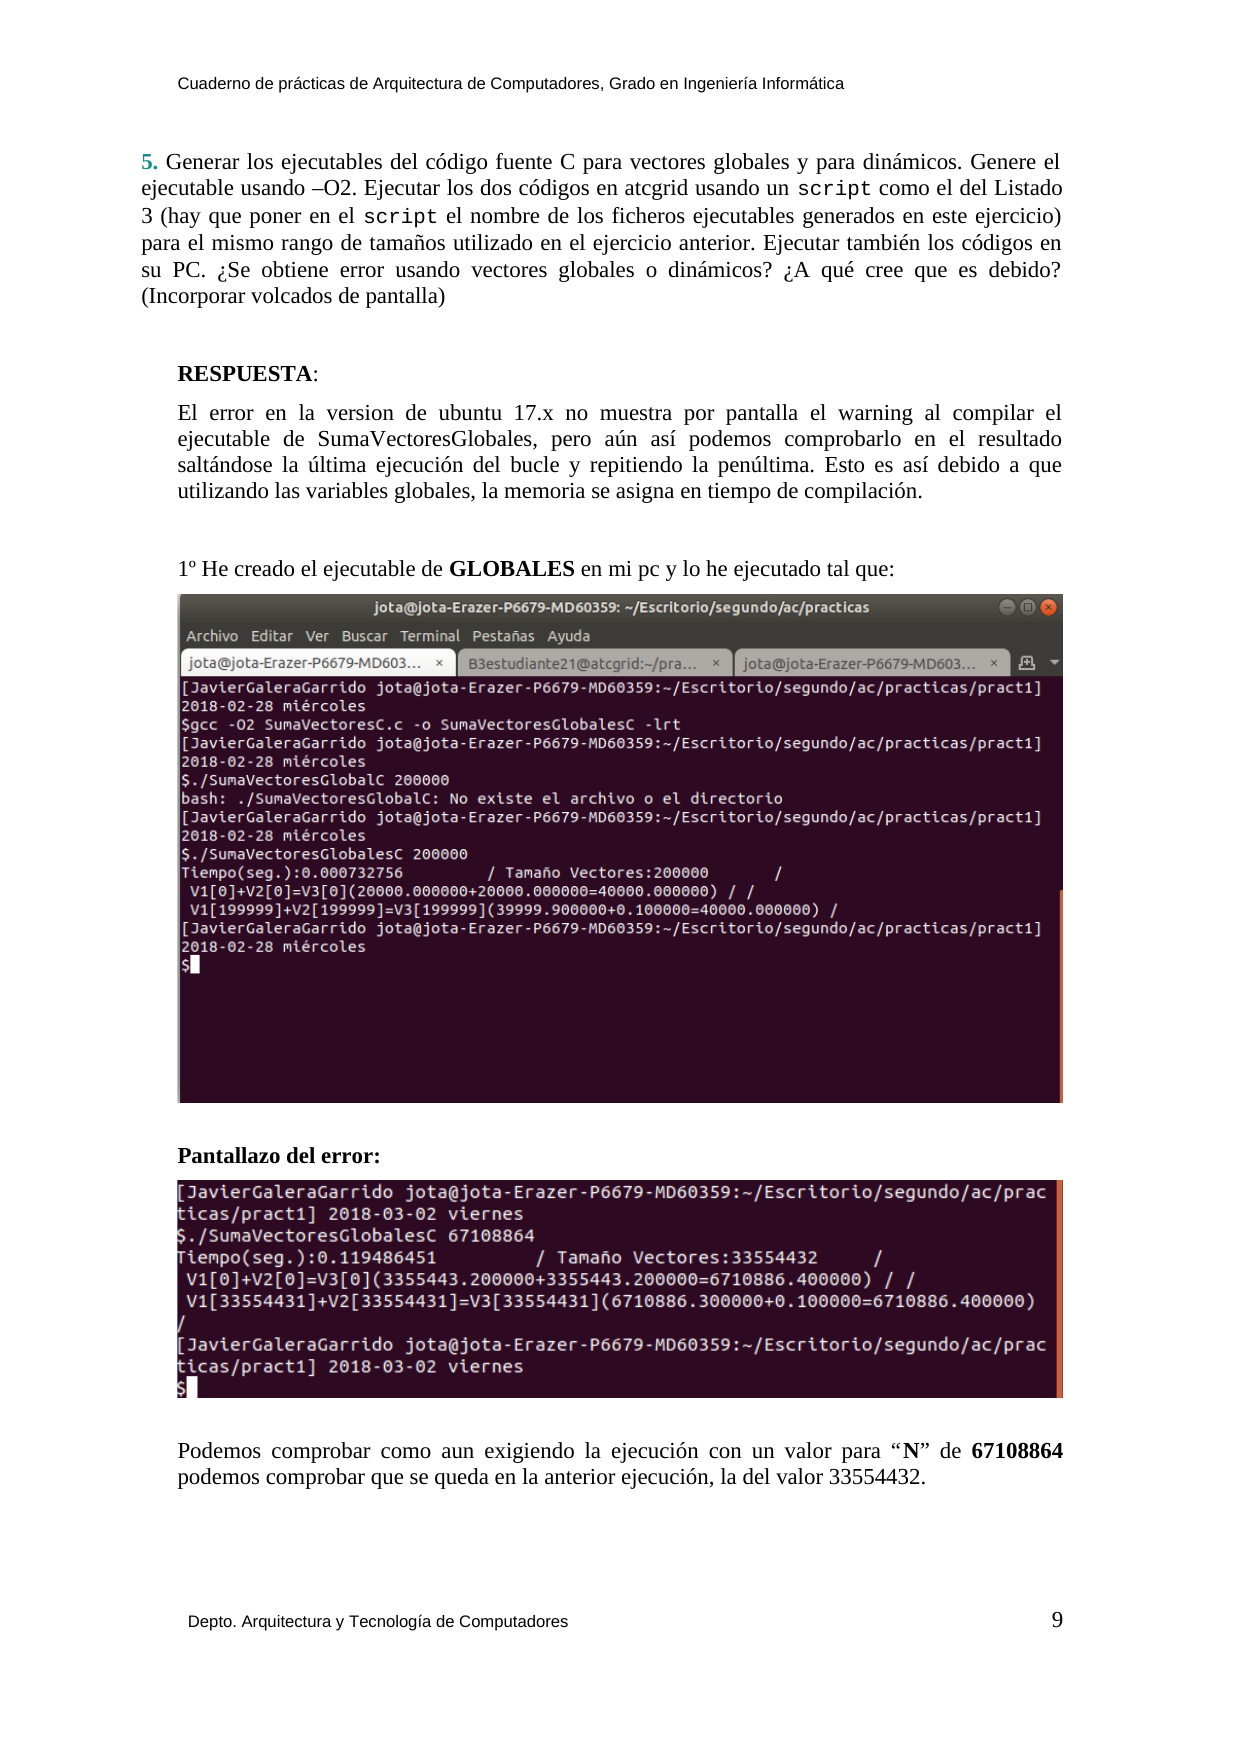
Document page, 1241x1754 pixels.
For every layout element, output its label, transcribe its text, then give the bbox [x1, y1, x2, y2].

list Pantallazo del error: [177, 1142, 1063, 1168]
list 1º He creado el ejecutable de GLOBALES en mi pc y lo he ejecutado tal que: [177, 555, 1063, 582]
list RESPUESTA: [177, 360, 1063, 386]
list Podemos comprobar como aun exigiendo la ejecución con un valor para “N” de 67108864 podemos comprobar que se queda en la anterior ejecución, la del valor 33554432. [177, 1437, 1063, 1489]
picture [177, 1180, 1063, 1398]
picture [177, 594, 1063, 1103]
list El error en la version de ubuntu 17.x no muestra por pantalla el warning al compilar el ejecutable de SumaVectoresGlobales, pero aún así podemos comprobarlo en el resultado saltándose la última ejecución del bucle y repitiendo la penúltima. Esto es así debido a que utilizando las variables globales, la memoria se asigna en tiempo de compilación. [177, 398, 1063, 504]
list 5. Generar los ejecutables del código fuente C para vectores globales y para dinámicos. Genere el ejecutable usando –O2. Ejecutar los dos códigos en atcgrid usando un script como el del Listado 3 (hay que poner en el script el nombre de los ficheros ejecutables generados en este ejercicio) para el mismo rango de tamaños utilizado en el ejercicio anterior. Ejecutar también los códigos en su PC. ¿Se obtiene error usando vectores globales o dinámicos? ¿A qué cree que es debido? (Incorporar volcados de pantalla) [103, 148, 1063, 308]
